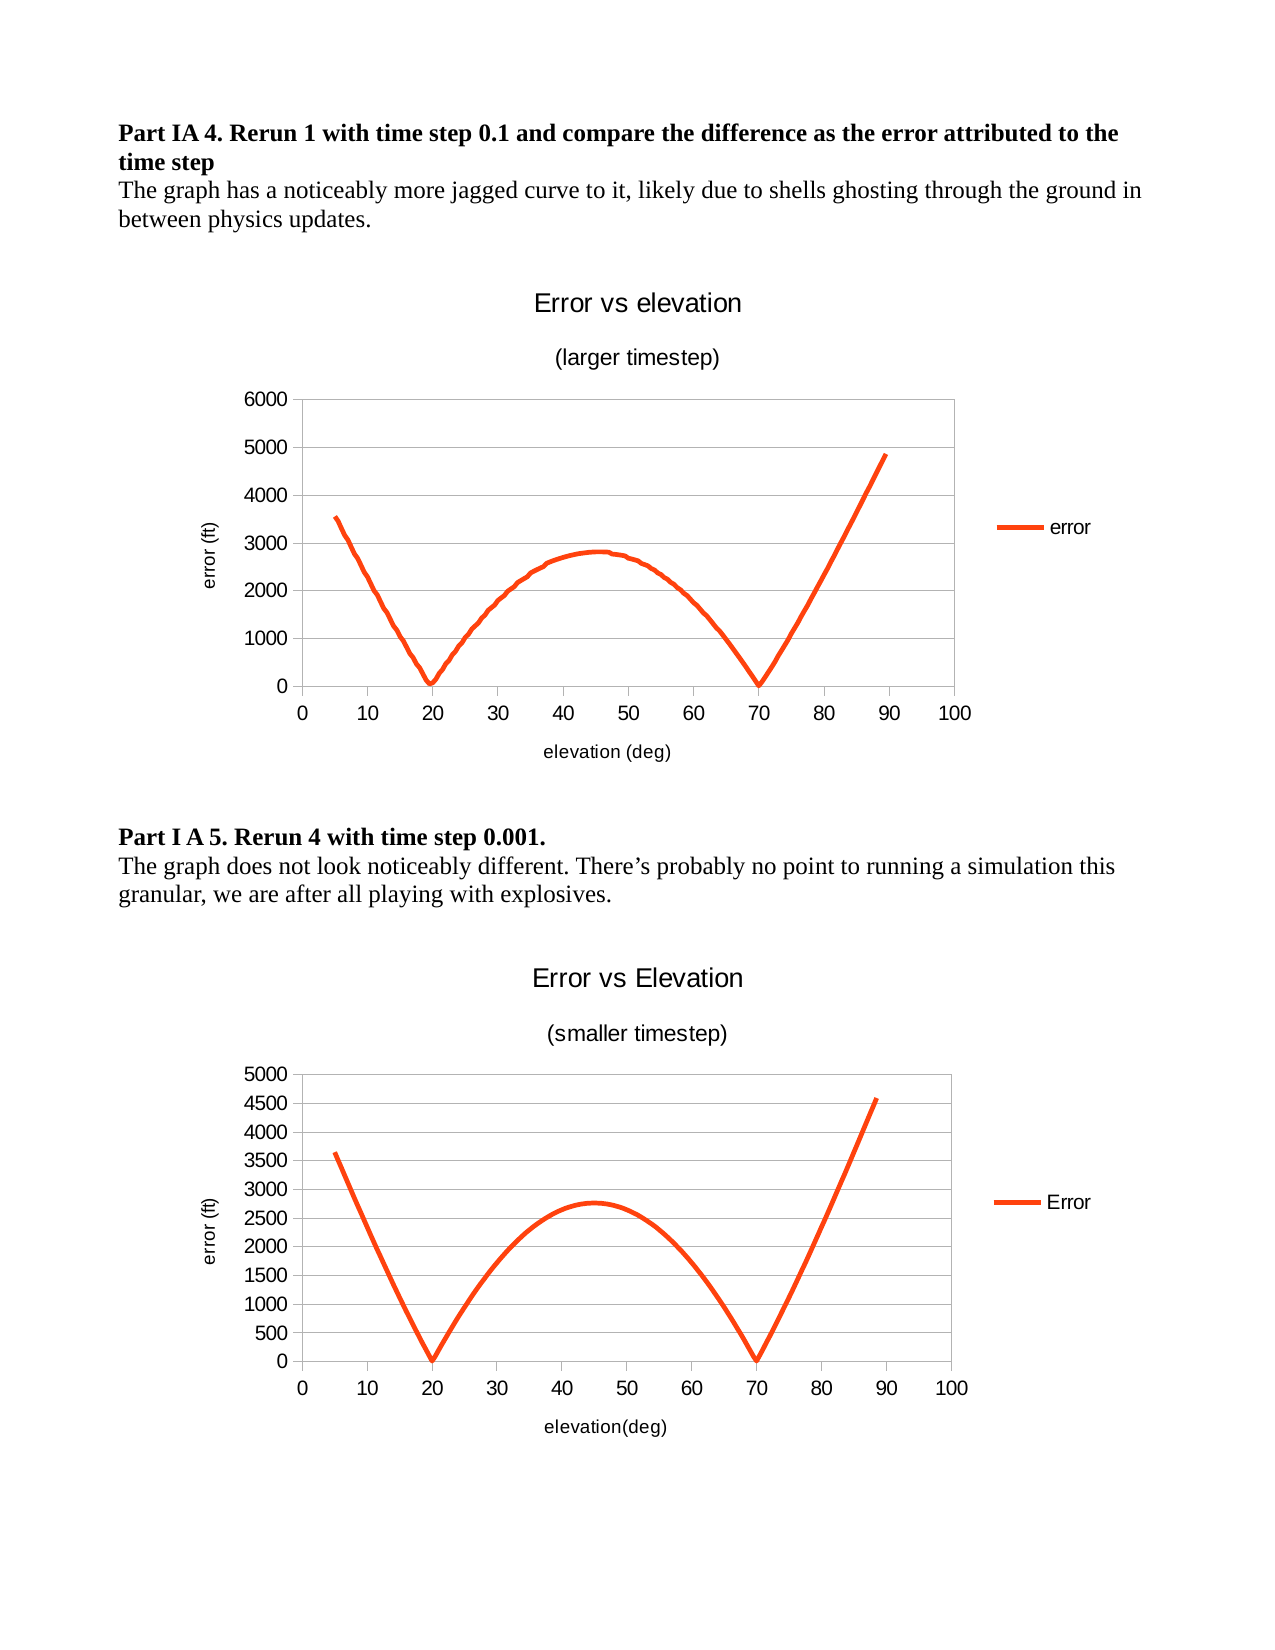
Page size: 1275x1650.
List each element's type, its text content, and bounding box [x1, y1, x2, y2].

text The graph has a noticeably more jagged curve to it, likely due to shells ghosting through the ground in between physics updates. [118, 176, 1157, 233]
text The graph does not look noticeably different. There’s probably no point to running a simulation this granular, we are after all playing with explosives. [118, 851, 1157, 908]
text Part IA 4. Rerun 1 with time step 0.1 and compare the difference as the error attributed to the time step [118, 118, 1157, 176]
text Part I A 5. Rerun 4 with time step 0.001. [118, 822, 1157, 851]
